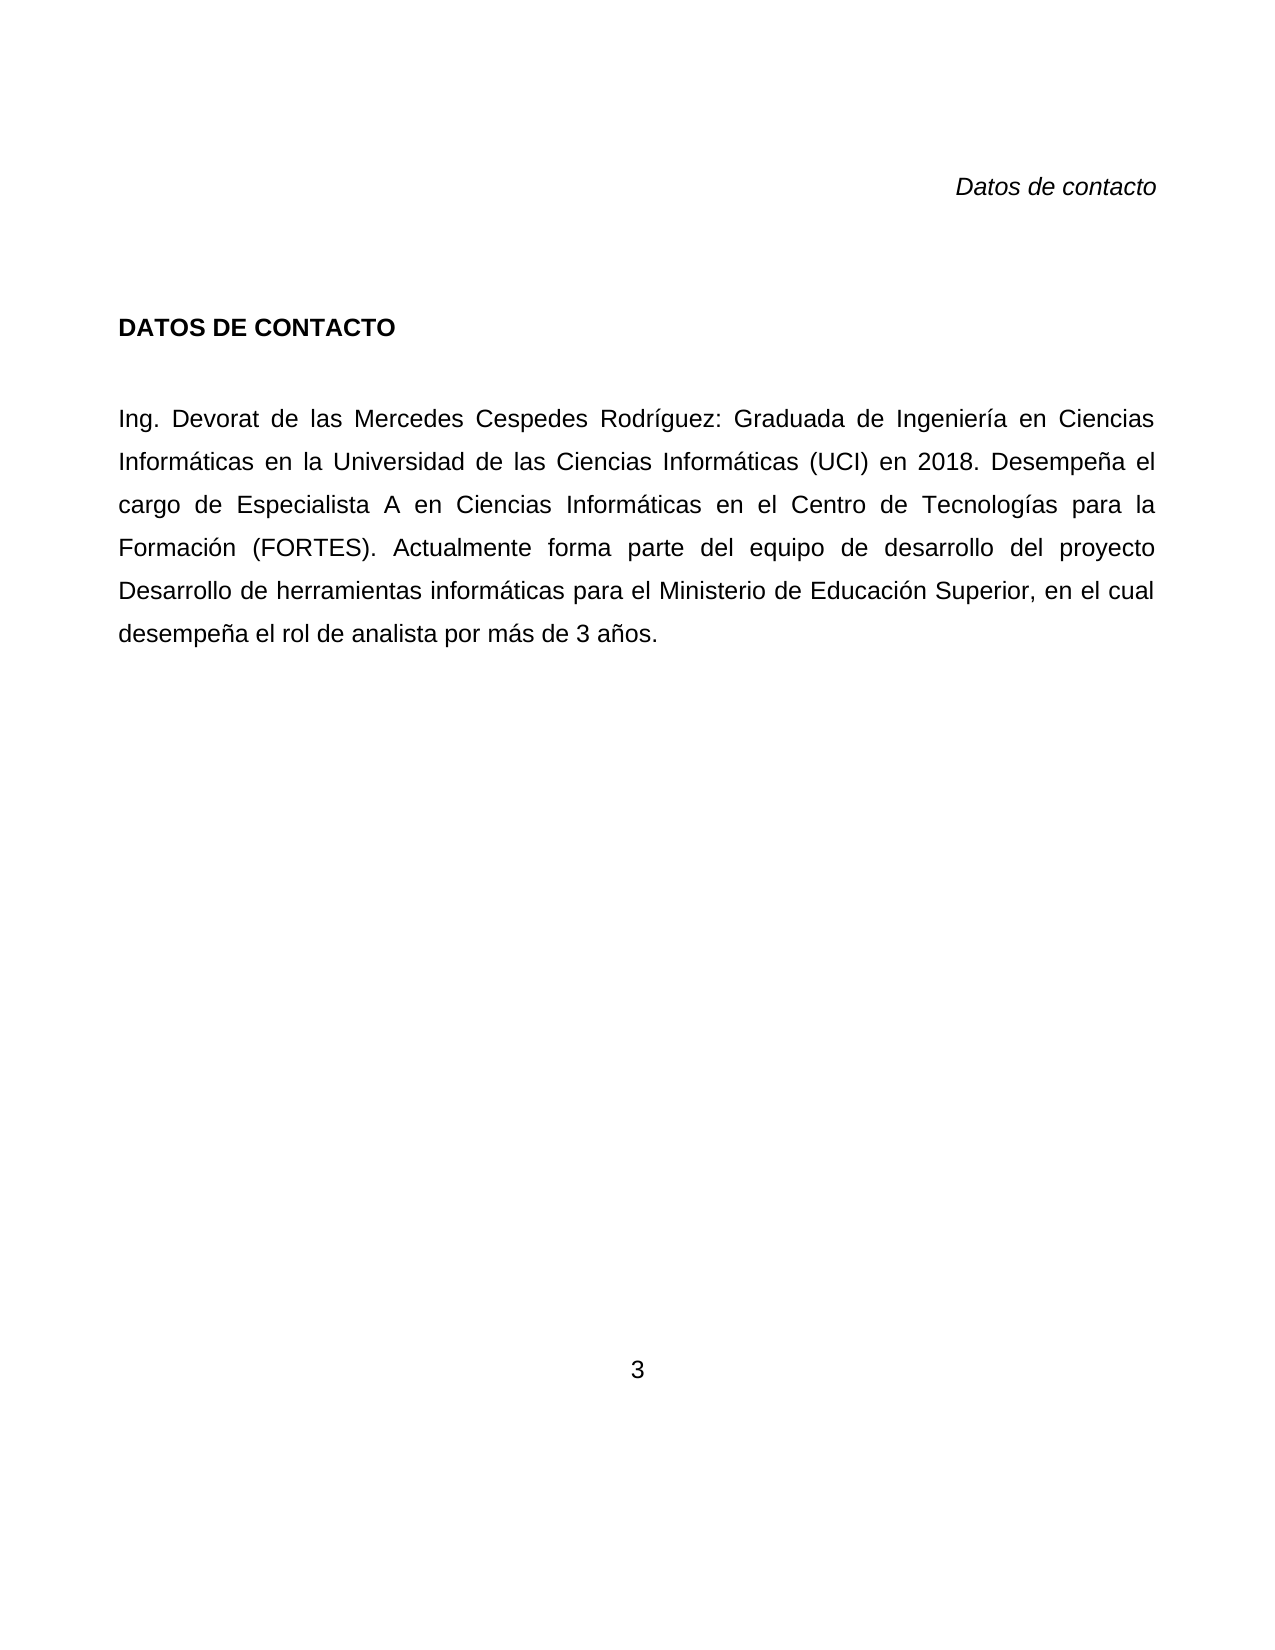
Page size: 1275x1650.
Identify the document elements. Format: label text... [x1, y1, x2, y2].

list DATOS DE CONTACTO [118, 313, 1157, 342]
list Ing. Devorat de las Mercedes Cespedes Rodríguez: Graduada de Ingeniería en Ciencias Informáticas en la Universidad de las Ciencias Informáticas (UCI) en 2018. Desempeña el cargo de Especialista A en Ciencias Informáticas en el Centro de Tecnologías para la Formación (FORTES). Actualmente forma parte del equipo de desarrollo del proyecto Desarrollo de herramientas informáticas para el Ministerio de Educación Superior, en el cual desempeña el rol de analista por más de 3 años. [118, 404, 1157, 648]
